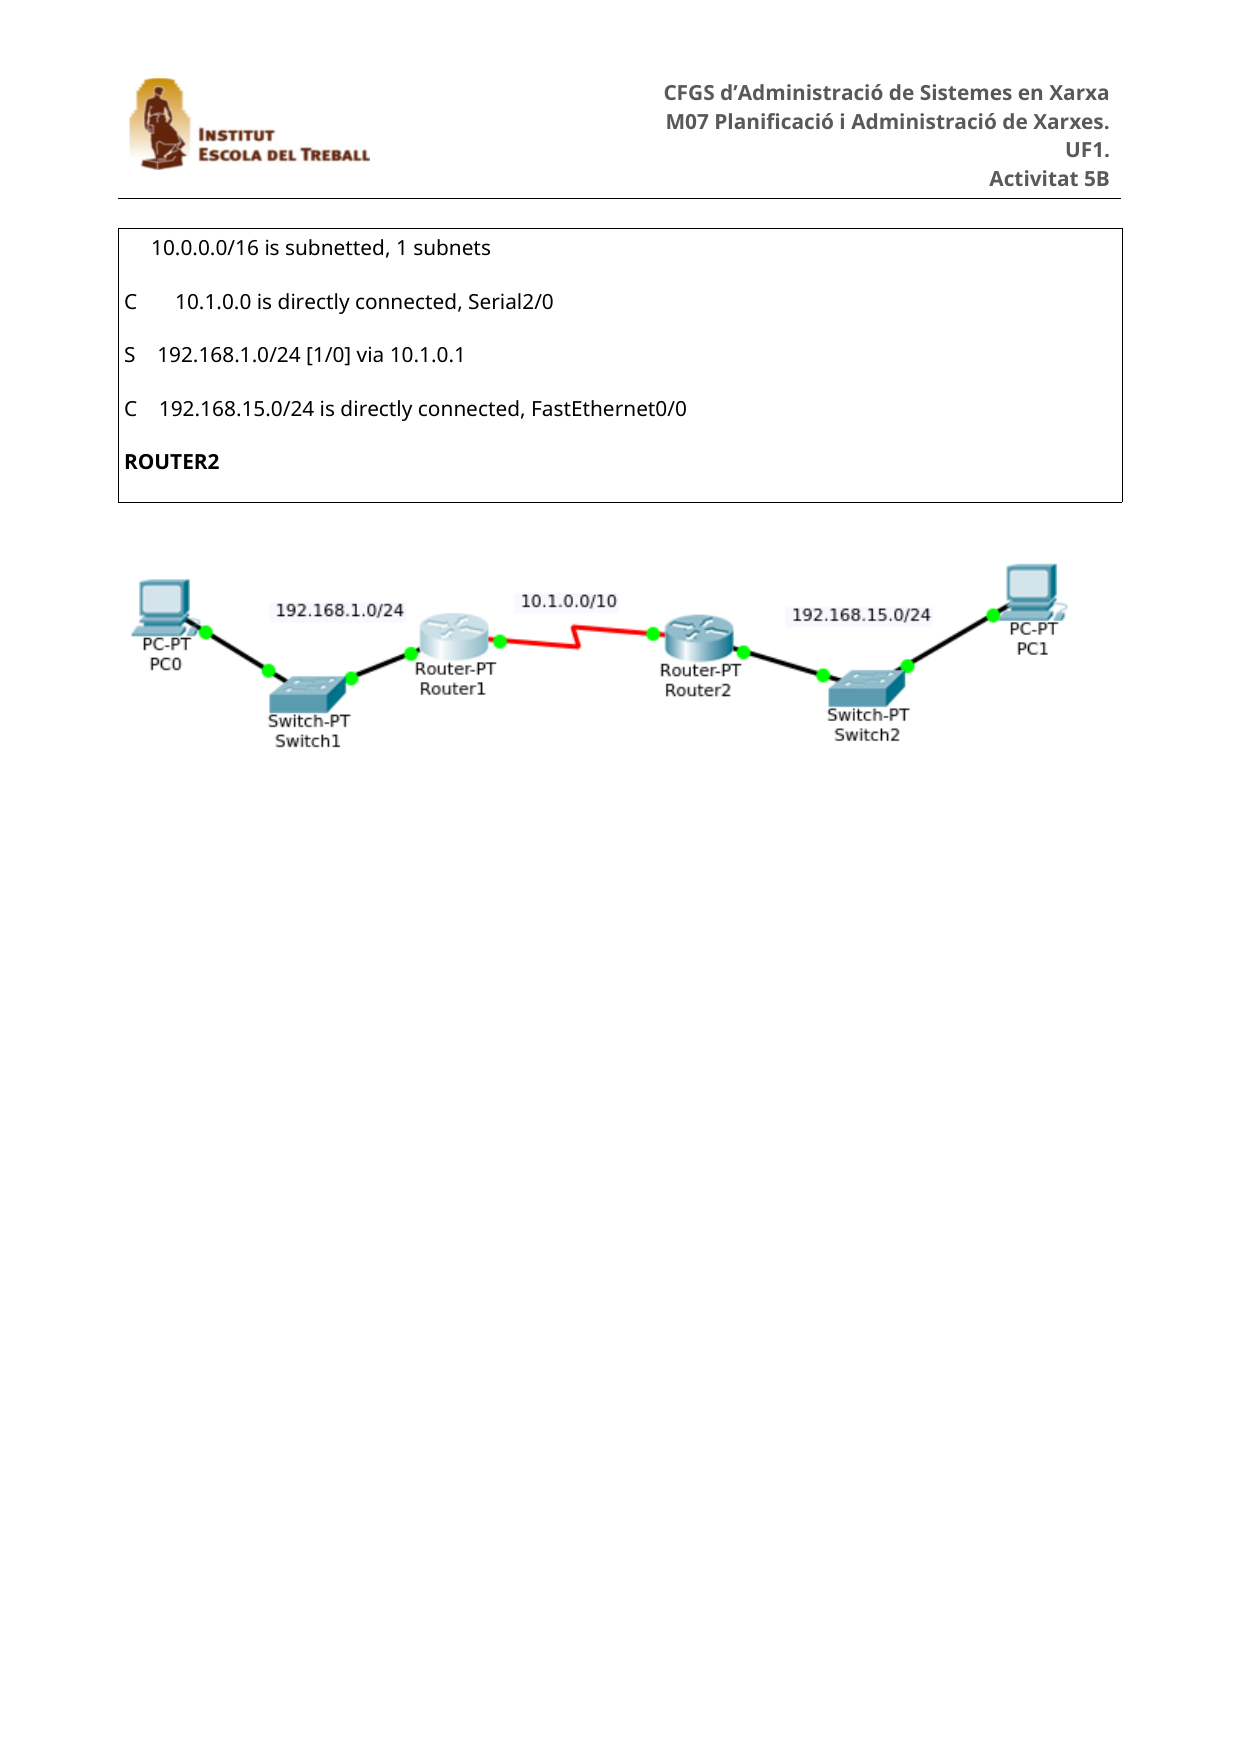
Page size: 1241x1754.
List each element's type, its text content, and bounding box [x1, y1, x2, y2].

picture [129, 78, 370, 170]
table_header 10.0.0.0/16 is subnetted, 1 subnets C 10.1.0.0 is directly connected, Serial2/0 S 192.168.1.0/24 [1/0] via 10.1.0.1 C 192.168.15.0/24 is directly connected, FastEthernet0/0 ROUTER2 [119, 229, 1122, 502]
picture [118, 555, 1123, 841]
